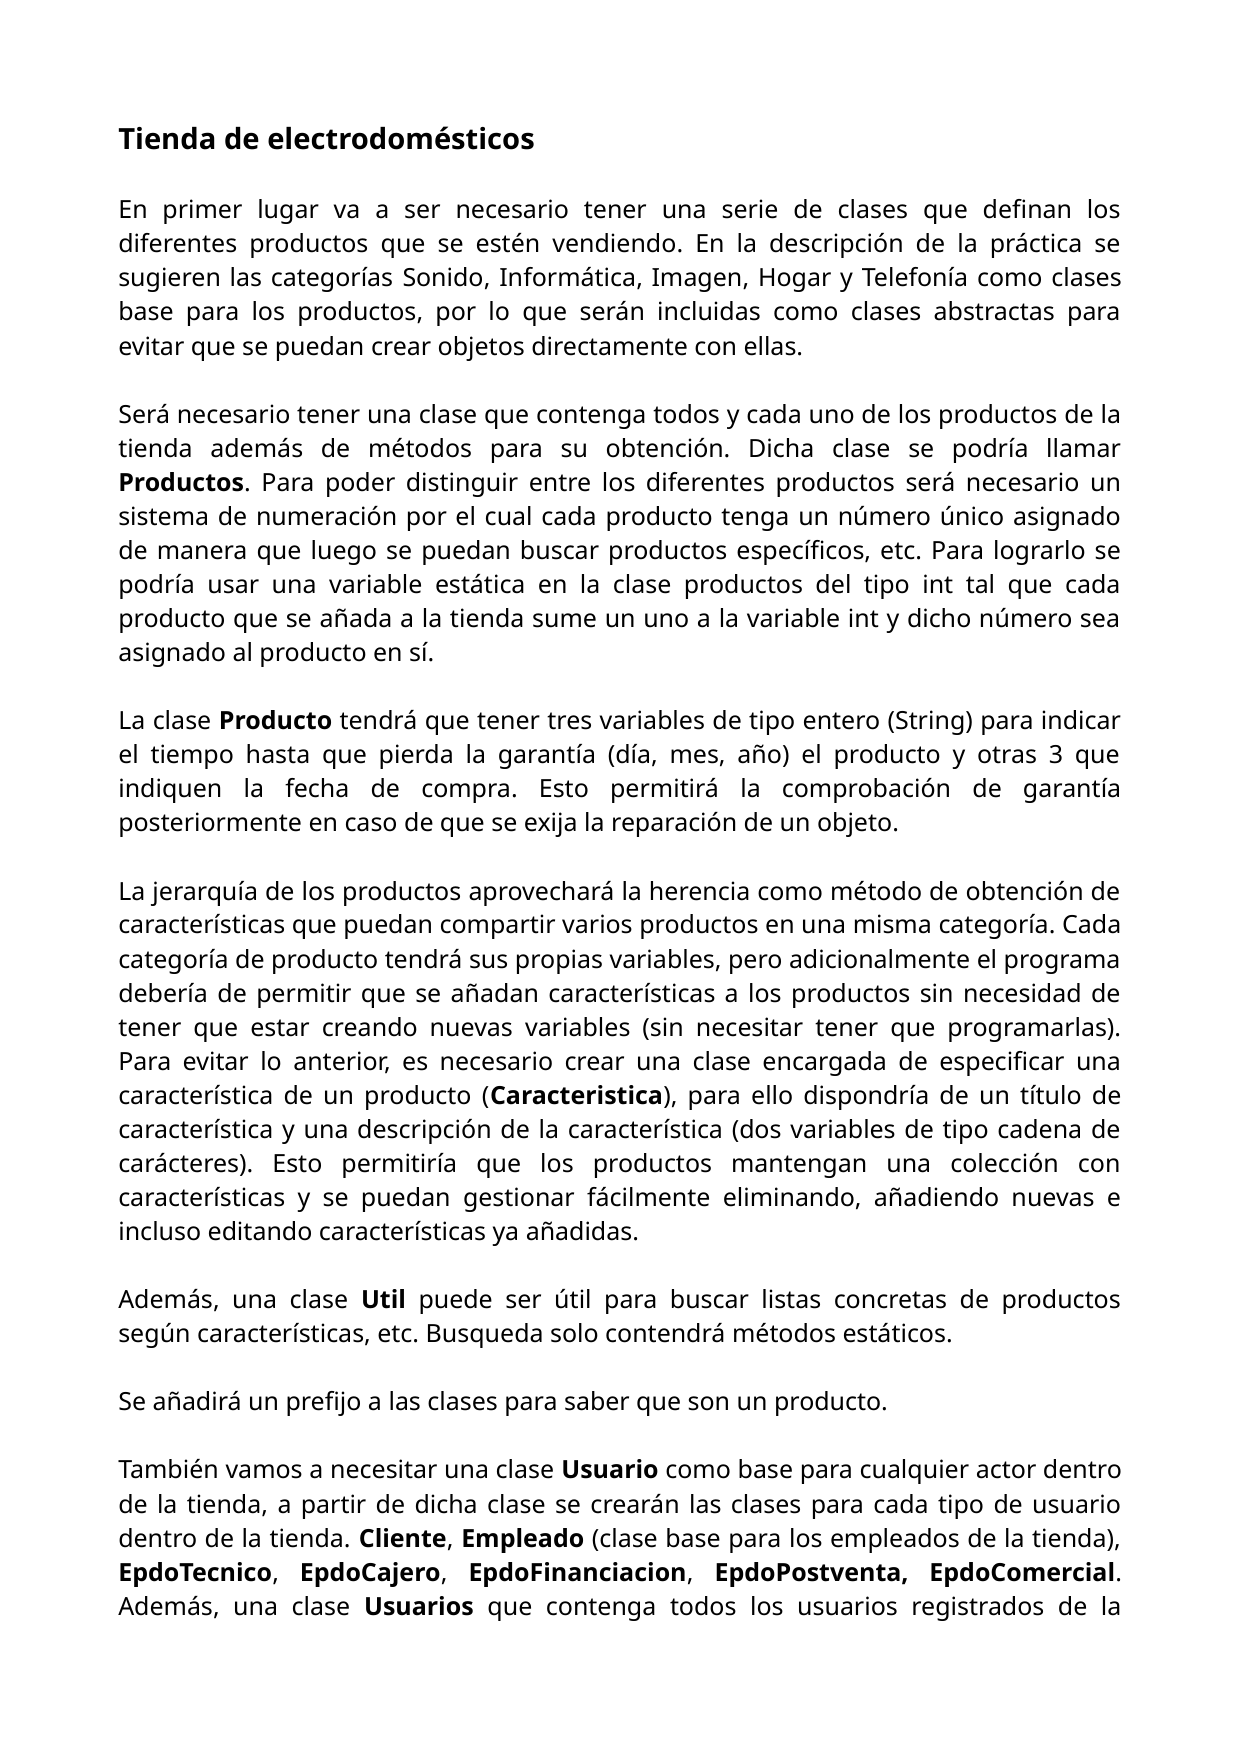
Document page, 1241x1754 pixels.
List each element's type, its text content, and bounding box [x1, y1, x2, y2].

text En primer lugar va a ser necesario tener una serie de clases que definan los diferentes productos que se estén vendiendo. En la descripción de la práctica se sugieren las categorías Sonido, Informática, Imagen, Hogar y Telefonía como clases base para los productos, por lo que serán incluidas como clases abstractas para evitar que se puedan crear objetos directamente con ellas. [118, 192, 1122, 362]
text Además, una clase Util puede ser útil para buscar listas concretas de productos según características, etc. Busqueda solo contendrá métodos estáticos. [118, 1282, 1122, 1350]
text La clase Producto tendrá que tener tres variables de tipo entero (String) para indicar el tiempo hasta que pierda la garantía (día, mes, año) el producto y otras 3 que indiquen la fecha de compra. Esto permitirá la comprobación de garantía posteriormente en caso de que se exija la reparación de un objeto. [118, 703, 1122, 839]
text Será necesario tener una clase que contenga todos y cada uno de los productos de la tienda además de métodos para su obtención. Dicha clase se podría llamar Productos. Para poder distinguir entre los diferentes productos será necesario un sistema de numeración por el cual cada producto tenga un número único asignado de manera que luego se puedan buscar productos específicos, etc. Para lograrlo se podría usar una variable estática en la clase productos del tipo int tal que cada producto que se añada a la tienda sume un uno a la variable int y dicho número sea asignado al producto en sí. [118, 396, 1122, 669]
text Se añadirá un prefijo a las clases para saber que son un producto. [118, 1384, 1122, 1418]
text También vamos a necesitar una clase Usuario como base para cualquier actor dentro de la tienda, a partir de dicha clase se crearán las clases para cada tipo de usuario dentro de la tienda. Cliente, Empleado (clase base para los empleados de la tienda), EpdoTecnico, EpdoCajero, EpdoFinanciacion, EpdoPostventa, EpdoComercial. Además, una clase Usuarios que contenga todos los usuarios registrados de la [118, 1452, 1122, 1622]
text Tienda de electrodomésticos [118, 118, 1122, 158]
text La jerarquía de los productos aprovechará la herencia como método de obtención de características que puedan compartir varios productos en una misma categoría. Cada categoría de producto tendrá sus propias variables, pero adicionalmente el programa debería de permitir que se añadan características a los productos sin necesidad de tener que estar creando nuevas variables (sin necesitar tener que programarlas). Para evitar lo anterior, es necesario crear una clase encargada de especificar una característica de un producto (Caracteristica), para ello dispondría de un título de característica y una descripción de la característica (dos variables de tipo cadena de carácteres). Esto permitiría que los productos mantengan una colección con características y se puedan gestionar fácilmente eliminando, añadiendo nuevas e incluso editando características ya añadidas. [118, 873, 1122, 1248]
